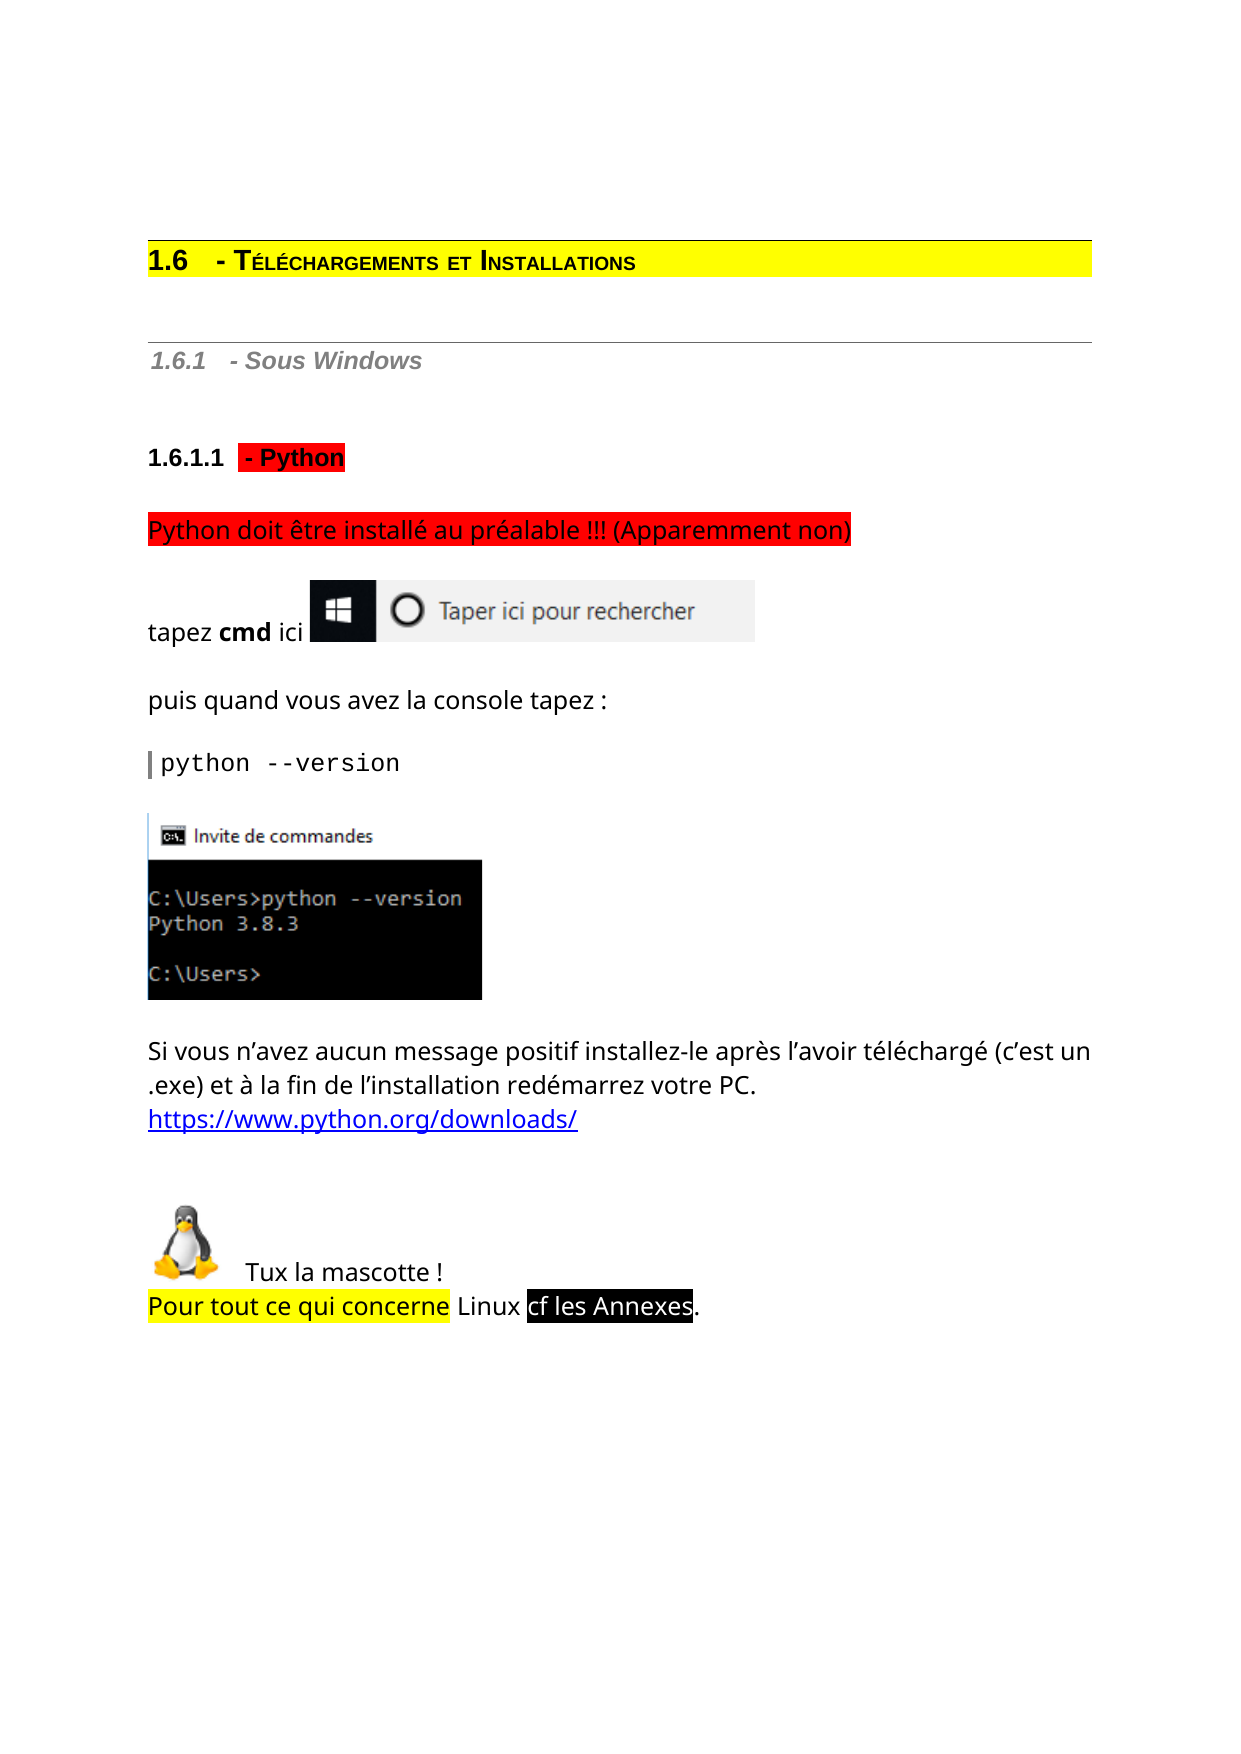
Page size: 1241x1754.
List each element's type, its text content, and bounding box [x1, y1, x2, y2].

subtitle - Python [148, 443, 1092, 472]
text Tux la mascotte ! [148, 1203, 1092, 1289]
text https://www.python.org/downloads/ [148, 1101, 1092, 1135]
picture [147, 813, 483, 1000]
picture [309, 580, 755, 642]
subtitle - Téléchargements et Installations [148, 241, 1092, 277]
text Si vous n’avez aucun message positif installez-le après l’avoir téléchargé (c’est un .exe) et à la fin de l’installation redémarrez votre PC. [148, 1033, 1092, 1101]
text python --version [152, 751, 1092, 779]
subtitle - Sous Windows [148, 343, 1092, 378]
text Python doit être installé au préalable !!! (Apparemment non) [148, 512, 1092, 546]
text tapez cmd ici [148, 580, 1092, 649]
text Pour tout ce qui concerne Linux cf les Annexes. [148, 1289, 1092, 1323]
text puis quand vous avez la console tapez : [148, 683, 1092, 717]
picture [147, 1203, 226, 1282]
